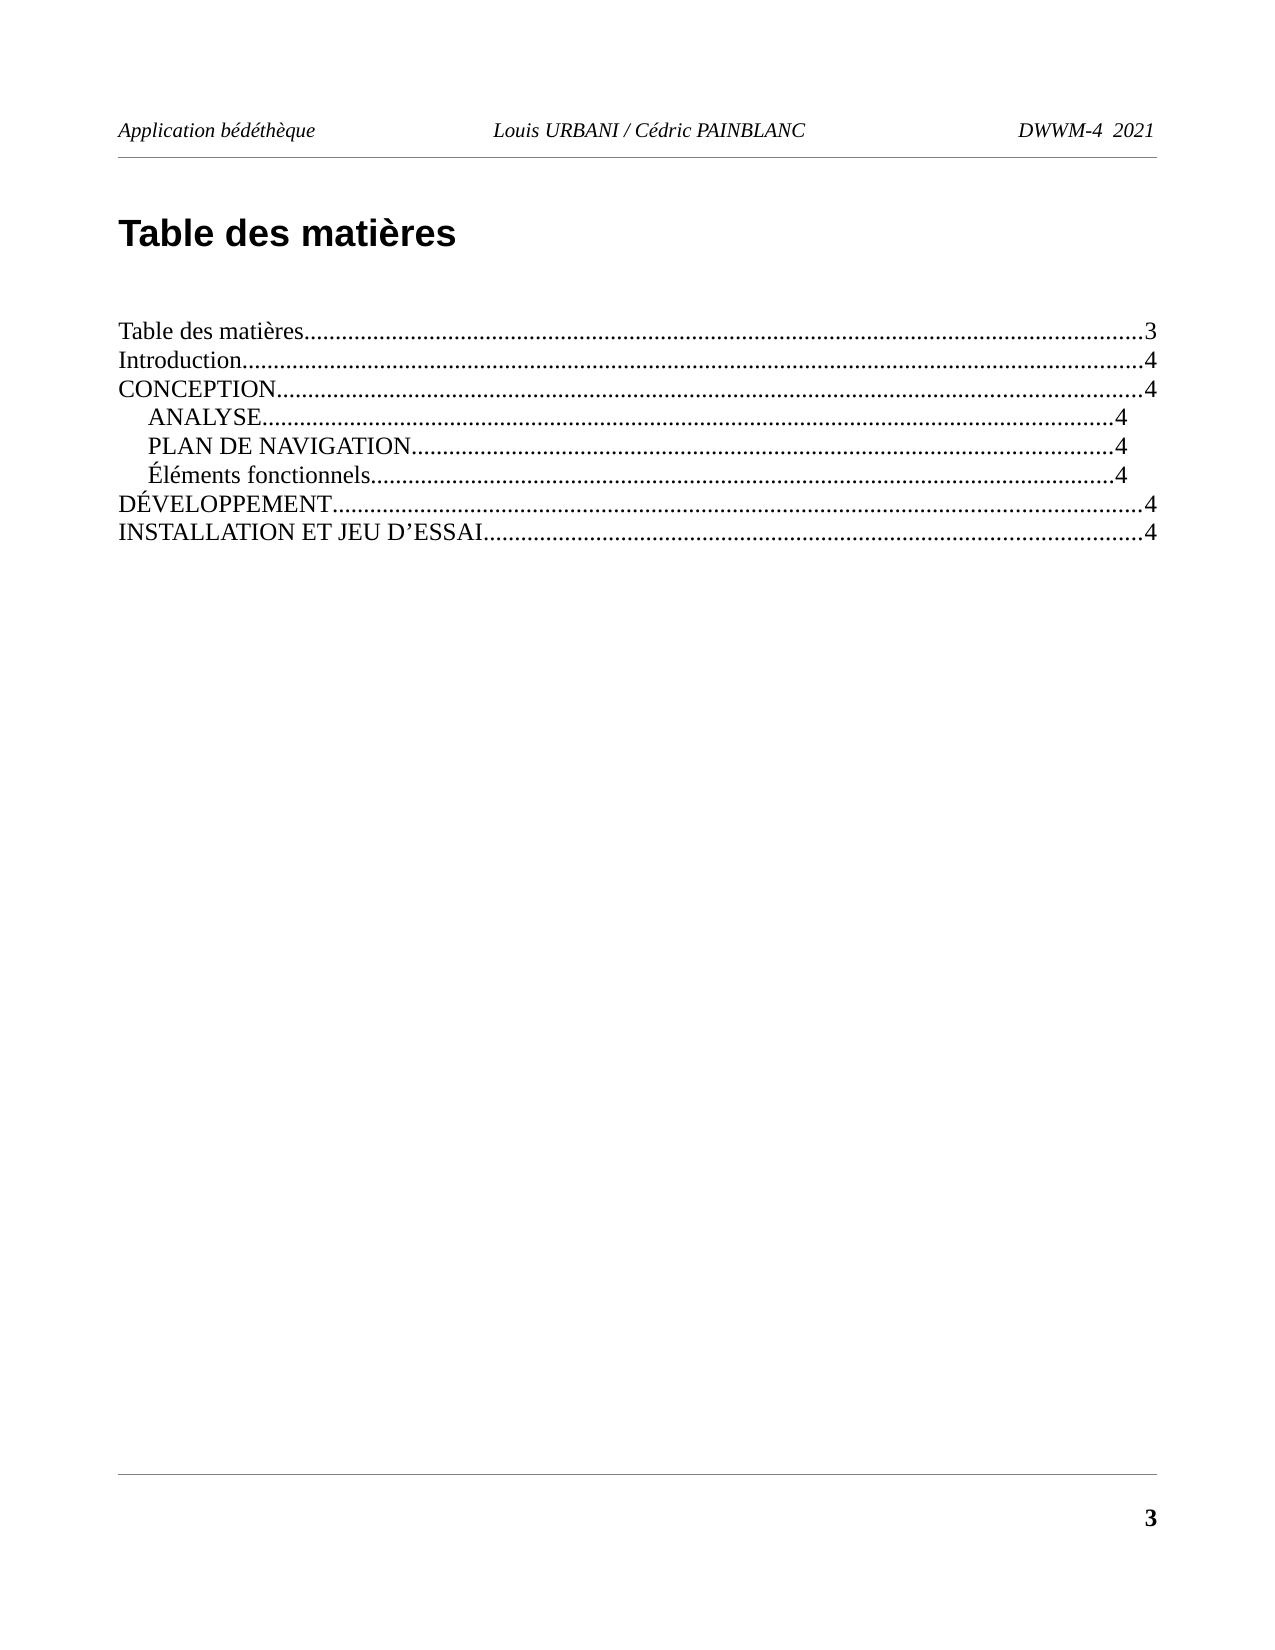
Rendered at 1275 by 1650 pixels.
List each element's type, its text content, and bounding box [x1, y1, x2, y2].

text DÉVELOPPEMENT 4 [118, 489, 1157, 517]
subtitle Table des matières [118, 211, 1157, 255]
text Éléments fonctionnels 4 [148, 460, 1157, 489]
text INSTALLATION ET JEU D’ESSAI 4 [118, 517, 1157, 546]
text Introduction 4 [118, 345, 1157, 374]
text ANALYSE 4 [148, 402, 1157, 431]
text Table des matières 3 [118, 316, 1157, 345]
text CONCEPTION 4 [118, 374, 1157, 402]
text PLAN DE NAVIGATION 4 [148, 431, 1157, 460]
